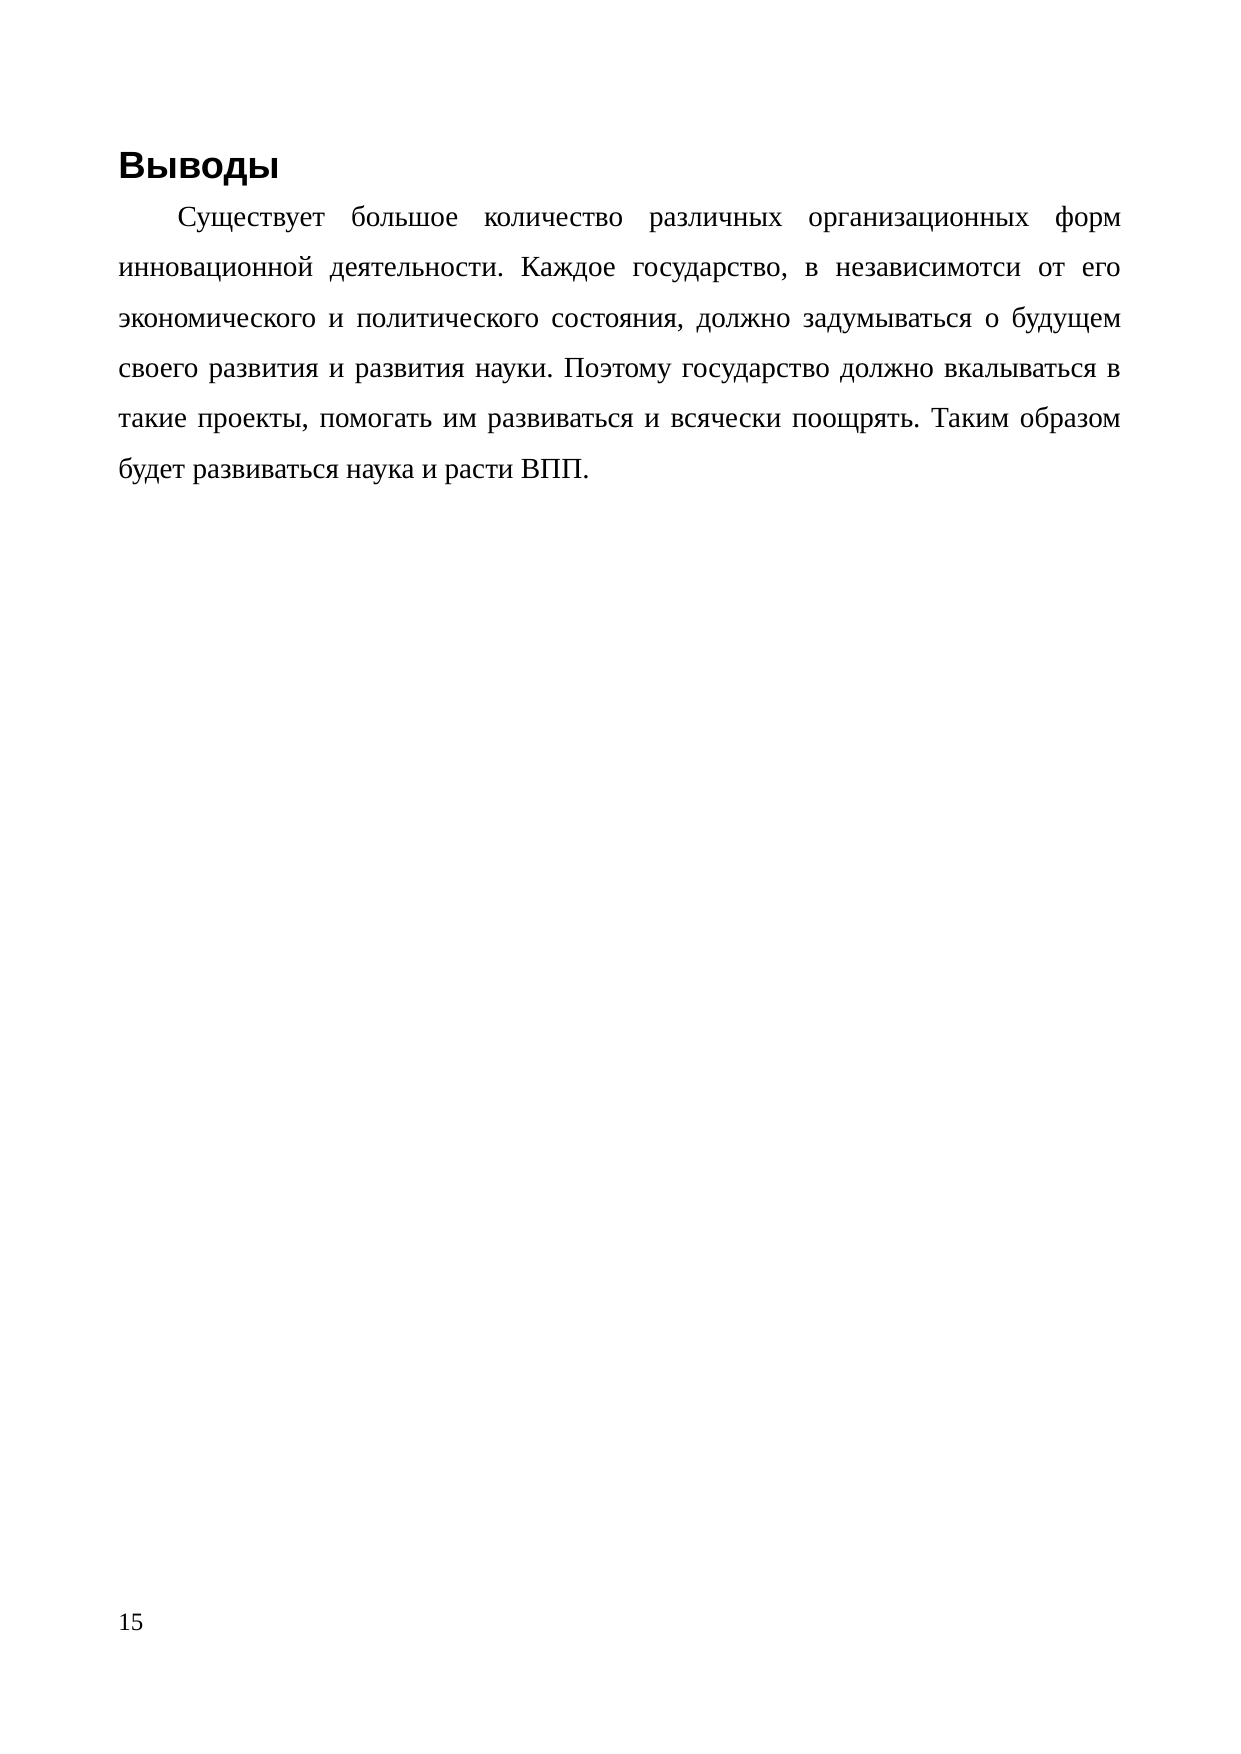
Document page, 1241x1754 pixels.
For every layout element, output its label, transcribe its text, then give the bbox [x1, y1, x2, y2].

text Существует большое количество различных организационных форм инновационной деятельности. Каждое государство, в независимотси от его экономического и политического состояния, должно задумываться о будущем своего развития и развития науки. Поэтому государство должно вкалываться в такие проекты, помогать им развиваться и всячески поощрять. Таким образом будет развиваться наука и расти ВПП. [118, 199, 1122, 484]
subtitle Выводы [118, 143, 1122, 187]
